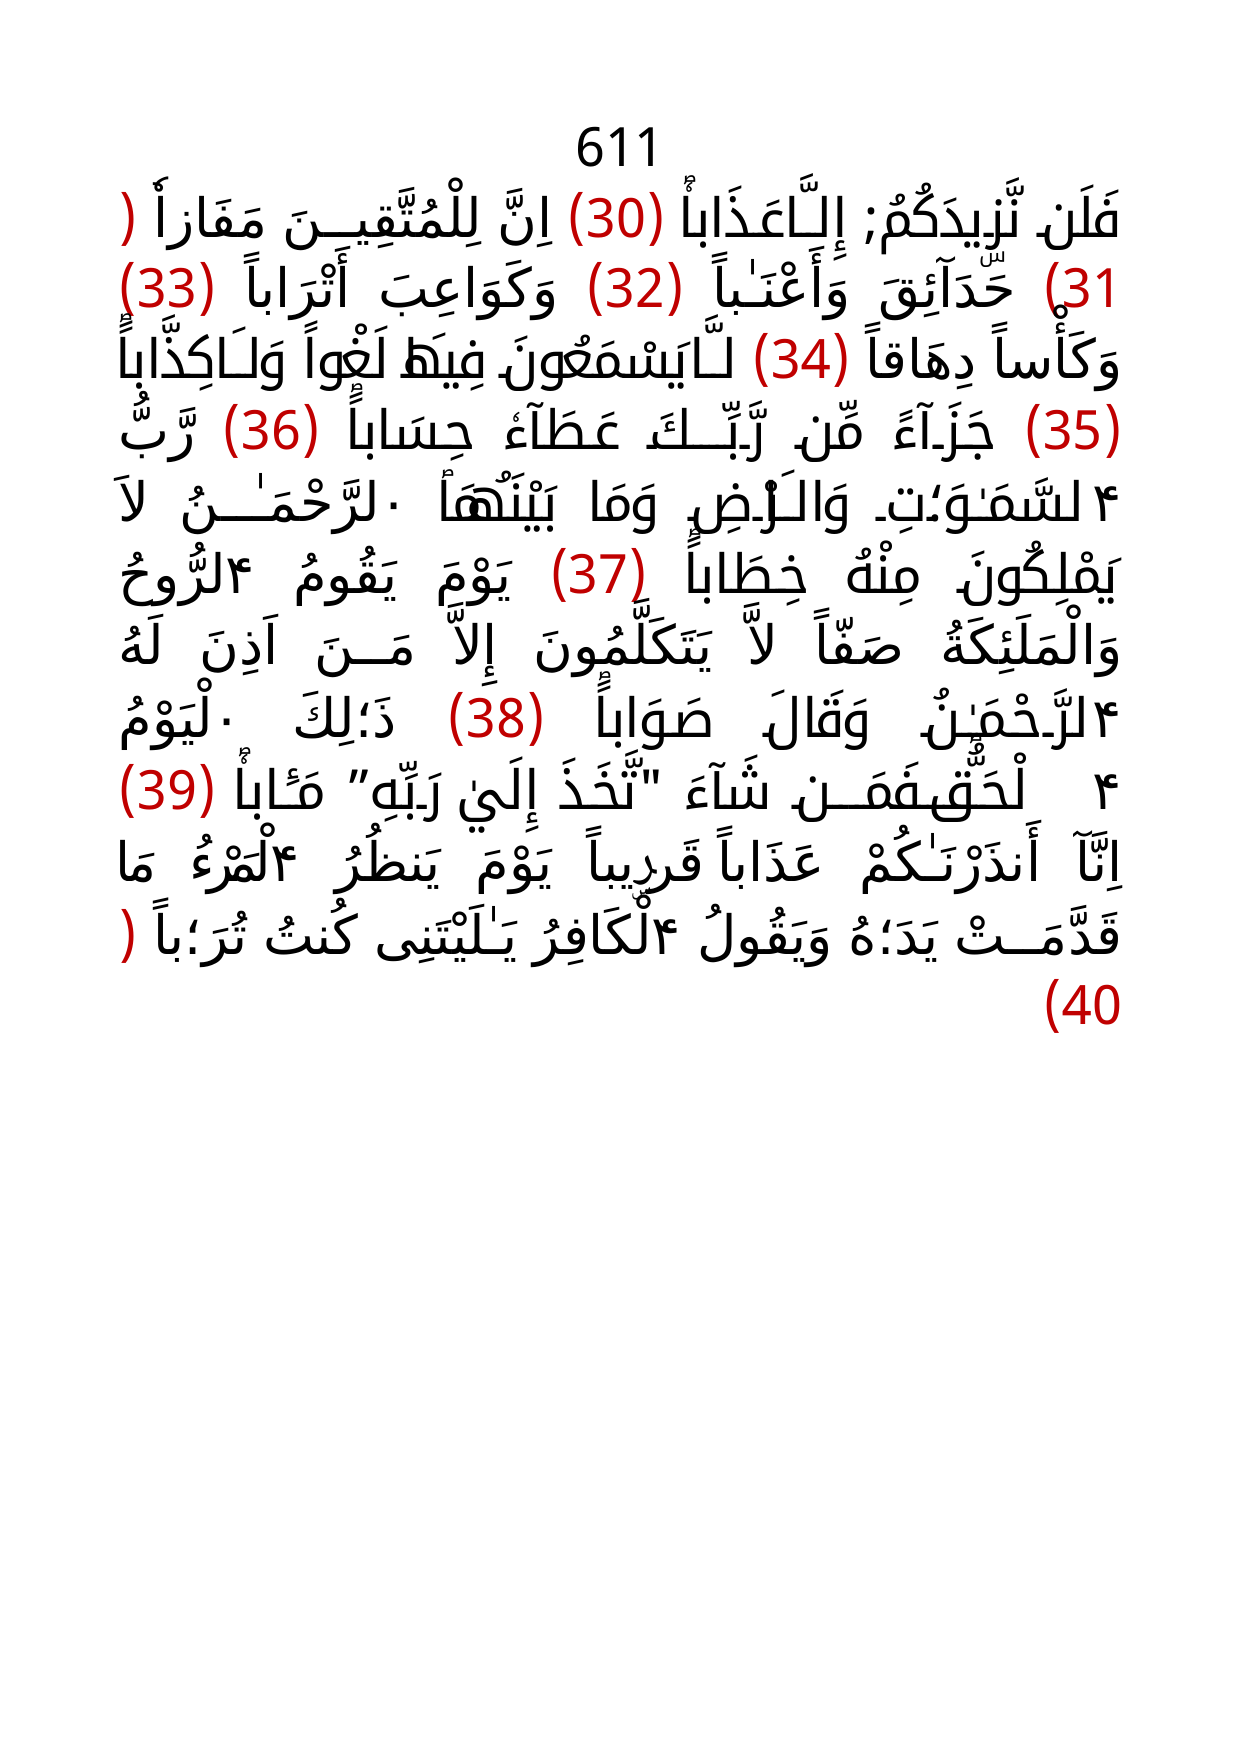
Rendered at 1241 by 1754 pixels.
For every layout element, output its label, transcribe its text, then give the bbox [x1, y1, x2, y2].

text فَلَن نَّزۣيدَكُمُ; إِلاَّ عَذَاباٗؐ (30) اِنَّ لِلْمُتَّقِيــنَ مَفَازاٗ (31) حَدَآئِقَ وَأَعْنَـٰباً (32) وَكَوَاعِبَ أَتْرَاباً (33) وَكَأْساً دِهَاقاً (34) لاَّ يَسْمَعُونَ فِيهَا لَغْواً وَلاَ كِذَّاباًؐ (35) جَزَآءً مِّن رَّبِّــكَ عَطَآءٗ حِسَاباًؐ (36) رَّبُّ ۴لسَّمَـٰوَ؛تِ وَالاَرْضِ وَمَا بَيْنَهُمَاؐ ۰لرَّحْمَـٰــنُ لاَ يَمْلِكُونَ مِنْهُ خِطَاباًؐ (37) يَوْمَ يَقُومُ ۴لرُّوحُ وَالْمَلَئِكَةُ صَفّاً لاَّ يَتَكَلَّمُونَ إِلاَّ مَــنَ اَذِنَ لَهُ ۴لرَّحْمَـٰنُ وَقَالَ صَوَاباًؐ (38) ذَ؛لِكَ ۰لْيَوْمُ ۴لْحَقُّؐ فَمَــن شَآءَ "تَّخَذَ إِلَيٰ رَبِّهِ” مَـَٔاباٗؐ (39) اِنَّآ أَنذَرْنَـٰكُمْ عَذَاباً قَرۣيباً يَوْمَ يَنظُرُ ۴لْمَرْءُ مَا قَدَّمَــتْ يَدَ؛هُ وَيَقُولُ ۴لْكَافِرُ يَـٰلَيْتَنِى كُنتُ تُرَ؛باً (40) [118, 189, 1122, 1047]
text 611 [118, 118, 1122, 189]
